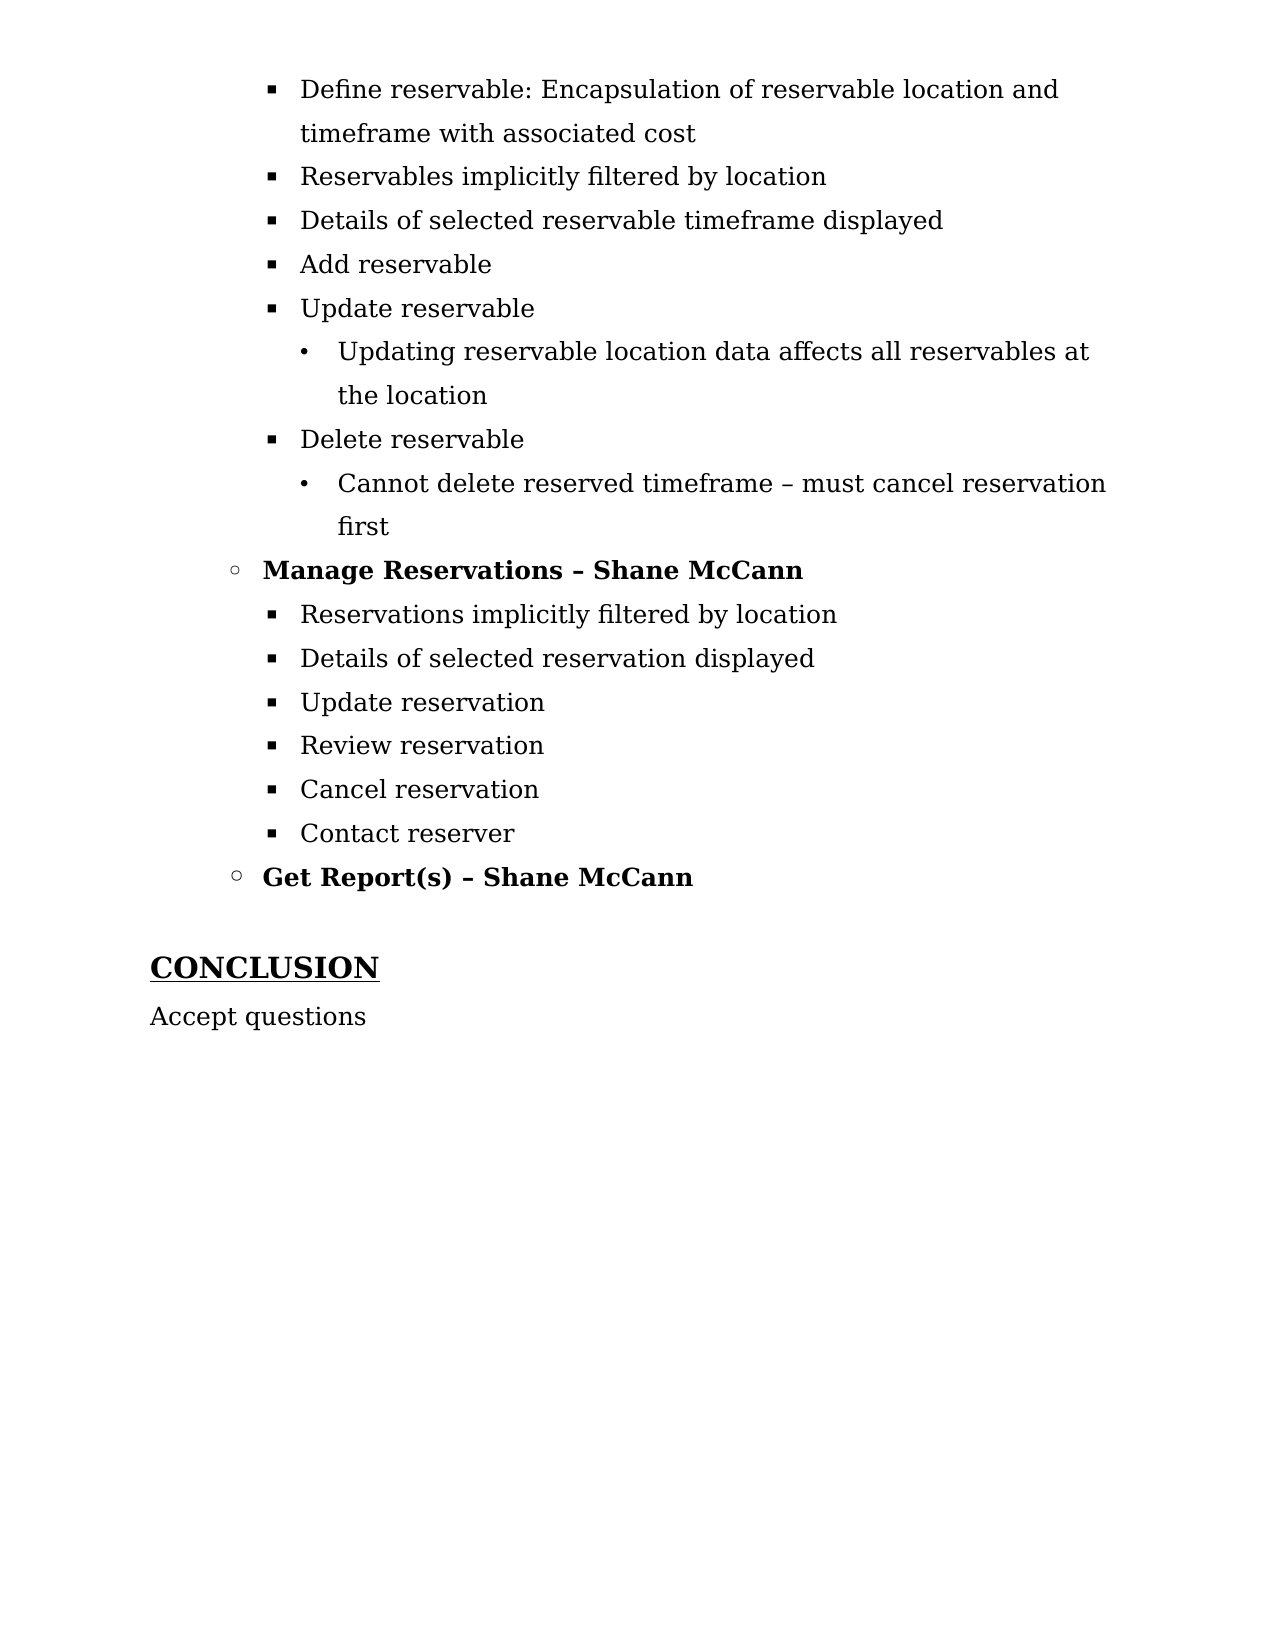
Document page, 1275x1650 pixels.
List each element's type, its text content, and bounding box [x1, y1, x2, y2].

list Review reservation [262, 732, 1125, 761]
list Reservations implicitly filtered by location [262, 600, 1125, 629]
list Contact reserver [262, 819, 1125, 848]
list Add reservable [262, 250, 1125, 279]
list Manage Reservations – Shane McCann [225, 556, 1125, 586]
text Accept questions [150, 1003, 1125, 1032]
list Details of selected reservable timeframe displayed [262, 206, 1125, 235]
list Update reservable [262, 294, 1125, 323]
list Define reservable: Encapsulation of reservable location and timeframe with associated cost [262, 75, 1125, 148]
list Update reservation [262, 688, 1125, 717]
list Get Report(s) – Shane McCann [225, 863, 1125, 893]
list Cannot delete reserved timeframe – must cancel reservation first [300, 469, 1125, 542]
list Cancel reservation [262, 775, 1125, 804]
list Reservables implicitly filtered by location [262, 162, 1125, 192]
list Details of selected reservation displayed [262, 644, 1125, 673]
list Updating reservable location data affects all reservables at the location [300, 337, 1125, 410]
text CONCLUSION [150, 951, 1125, 986]
list Delete reservable [262, 425, 1125, 454]
